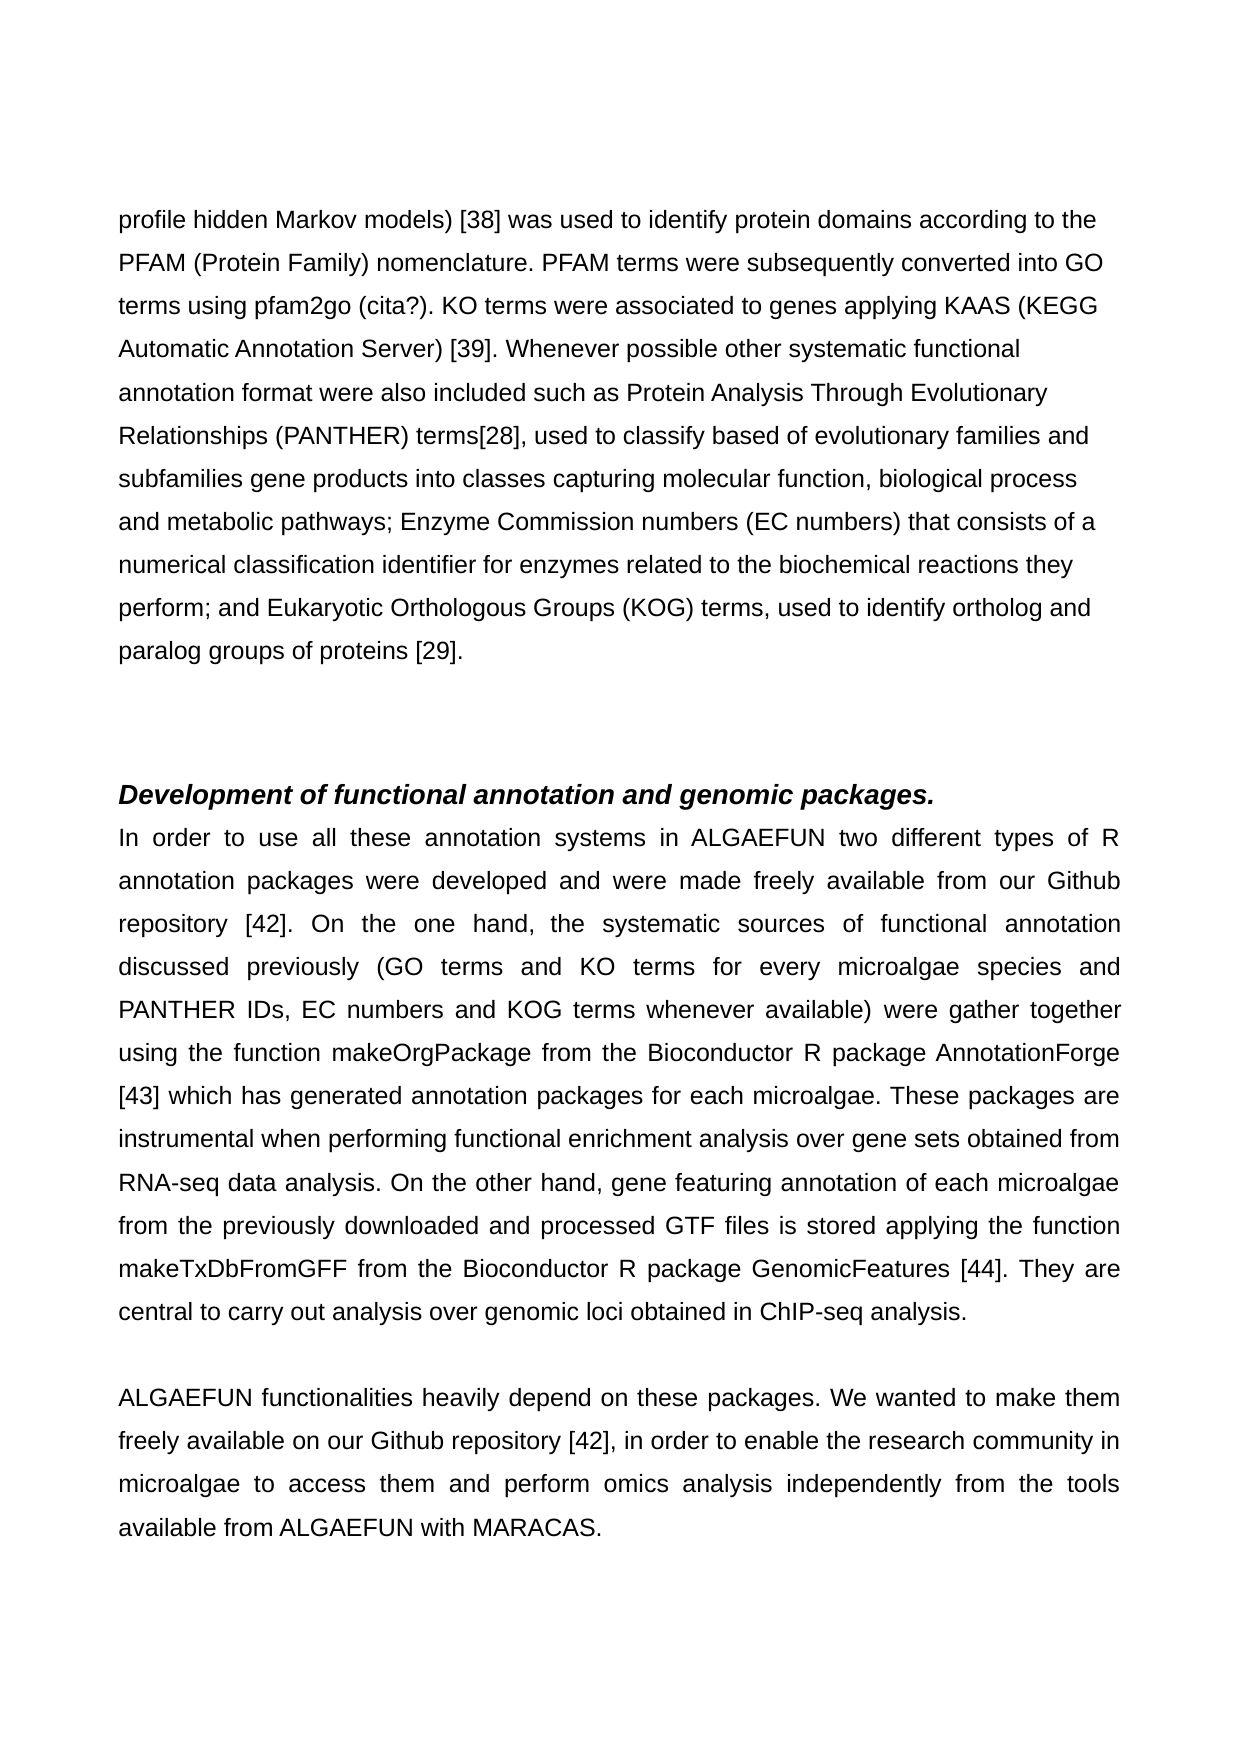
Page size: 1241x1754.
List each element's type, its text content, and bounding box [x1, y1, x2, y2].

text profile hidden Markov models) [38] was used to identify protein domains according to the PFAM (Protein Family) nomenclature. PFAM terms were subsequently converted into GO terms using pfam2go (cita?). KO terms were associated to genes applying KAAS (KEGG Automatic Annotation Server) [39]. Whenever possible other systematic functional annotation format were also included such as Protein Analysis Through Evolutionary Relationships (PANTHER) terms[28], used to classify based of evolutionary families and subfamilies gene products into classes capturing molecular function, biological process and metabolic pathways; Enzyme Commission numbers (EC numbers) that consists of a numerical classification identifier for enzymes related to the biochemical reactions they perform; and Eukaryotic Orthologous Groups (KOG) terms, used to identify ortholog and paralog groups of proteins [29]. [118, 205, 1122, 665]
subtitle Development of functional annotation and genomic packages. [118, 778, 1122, 810]
text ALGAEFUN functionalities heavily depend on these packages. We wanted to make them freely available on our Github repository [42], in order to enable the research community in microalgae to access them and perform omics analysis independently from the tools available from ALGAEFUN with MARACAS. [118, 1383, 1122, 1541]
text In order to use all these annotation systems in ALGAEFUN two different types of R annotation packages were developed and were made freely available from our Github repository [42]. On the one hand, the systematic sources of functional annotation discussed previously (GO terms and KO terms for every microalgae species and PANTHER IDs, EC numbers and KOG terms whenever available) were gather together using the function makeOrgPackage from the Bioconductor R package AnnotationForge [43] which has generated annotation packages for each microalgae. These packages are instrumental when performing functional enrichment analysis over gene sets obtained from RNA-seq data analysis. On the other hand, gene featuring annotation of each microalgae from the previously downloaded and processed GTF files is stored applying the function makeTxDbFromGFF from the Bioconductor R package GenomicFeatures [44]. They are central to carry out analysis over genomic loci obtained in ChIP-seq analysis. [118, 823, 1122, 1326]
